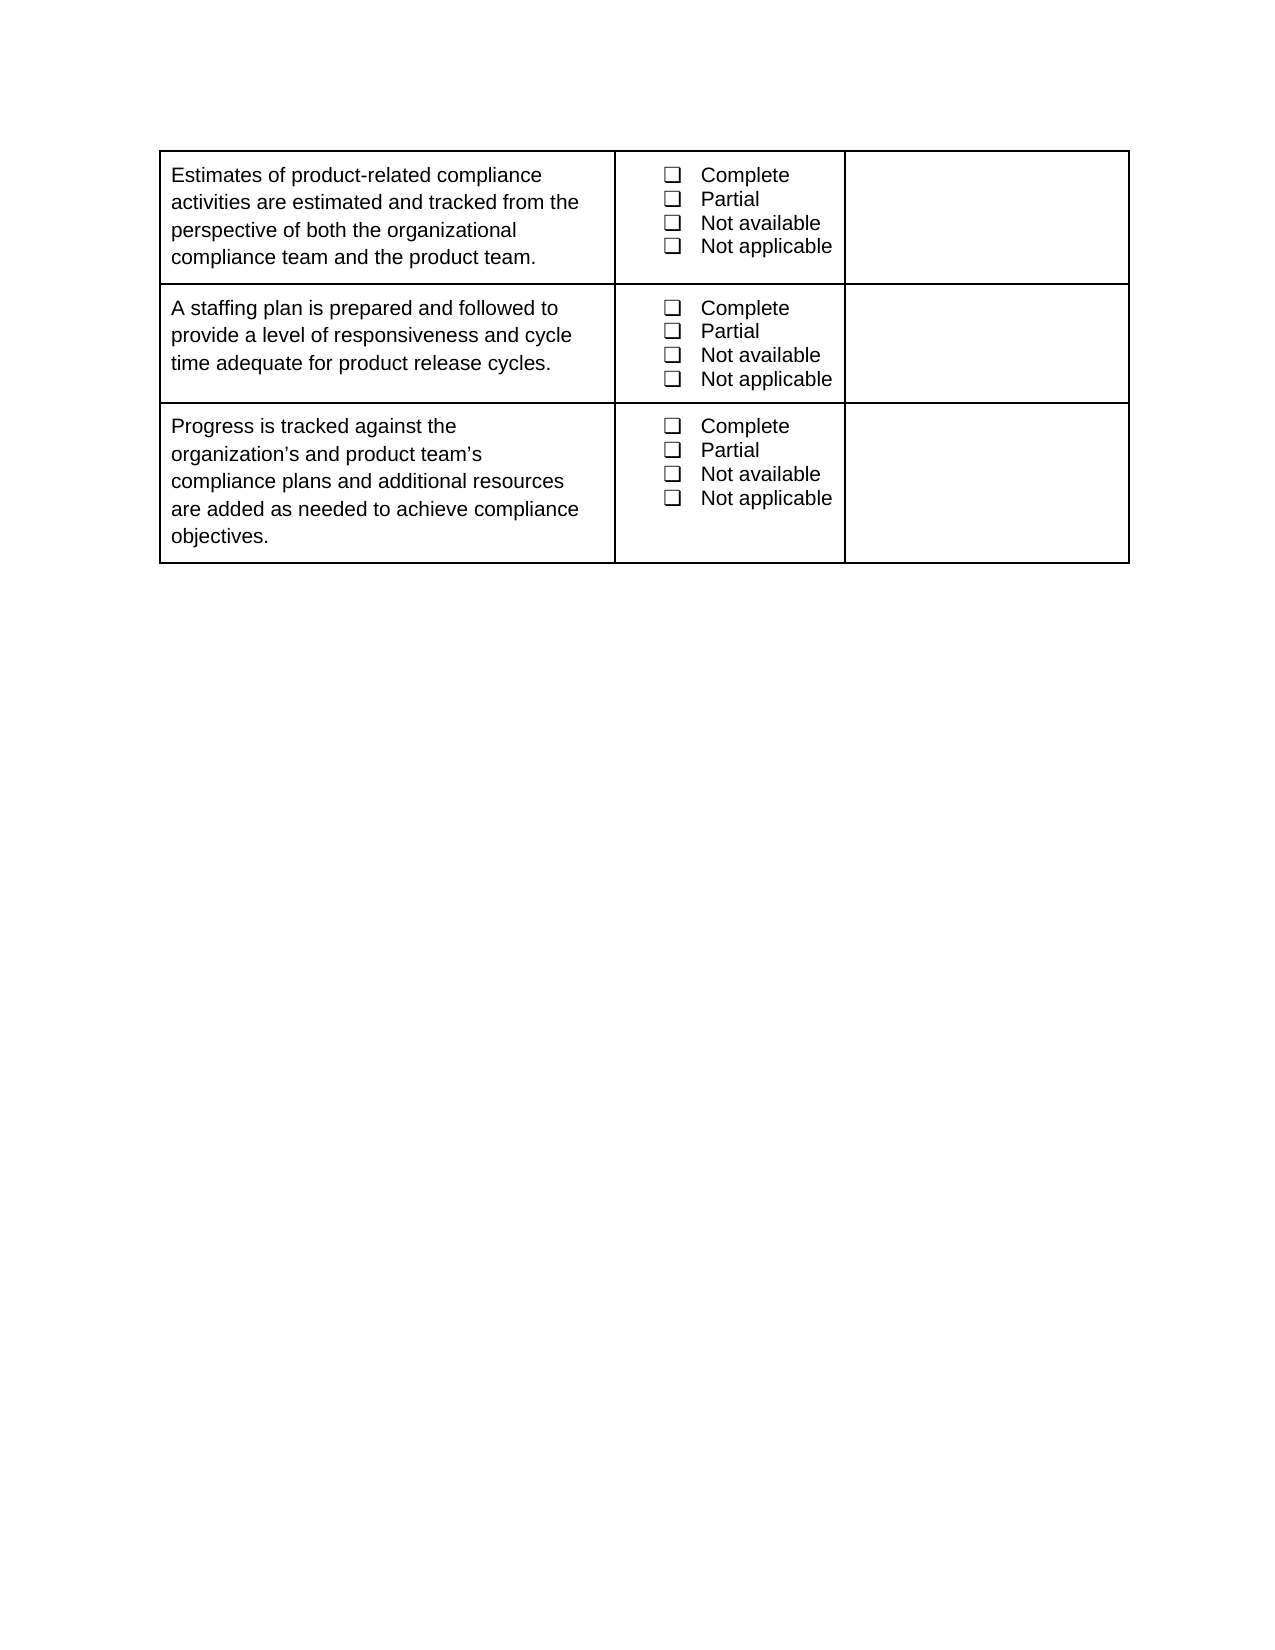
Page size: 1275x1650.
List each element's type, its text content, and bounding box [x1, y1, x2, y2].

table_cell Estimates of product-related compliance activities are estimated and tracked from the perspective of both the organizational compliance team and the product team. [161, 152, 614, 283]
table_cell [846, 404, 1128, 562]
table_cell A staffing plan is prepared and followed to provide a level of responsiveness and cycle time adequate for product release cycles. [161, 285, 614, 402]
table_cell Progress is tracked against the organization’s and product team’s compliance plans and additional resources are added as needed to achieve compliance objectives. [161, 404, 614, 562]
table_cell Complete Partial Not available Not applicable [616, 285, 844, 402]
table_cell Complete Partial Not available Not applicable [616, 152, 844, 283]
table_cell [846, 285, 1128, 402]
table_cell [846, 152, 1128, 283]
table_cell Complete Partial Not available Not applicable [616, 404, 844, 562]
